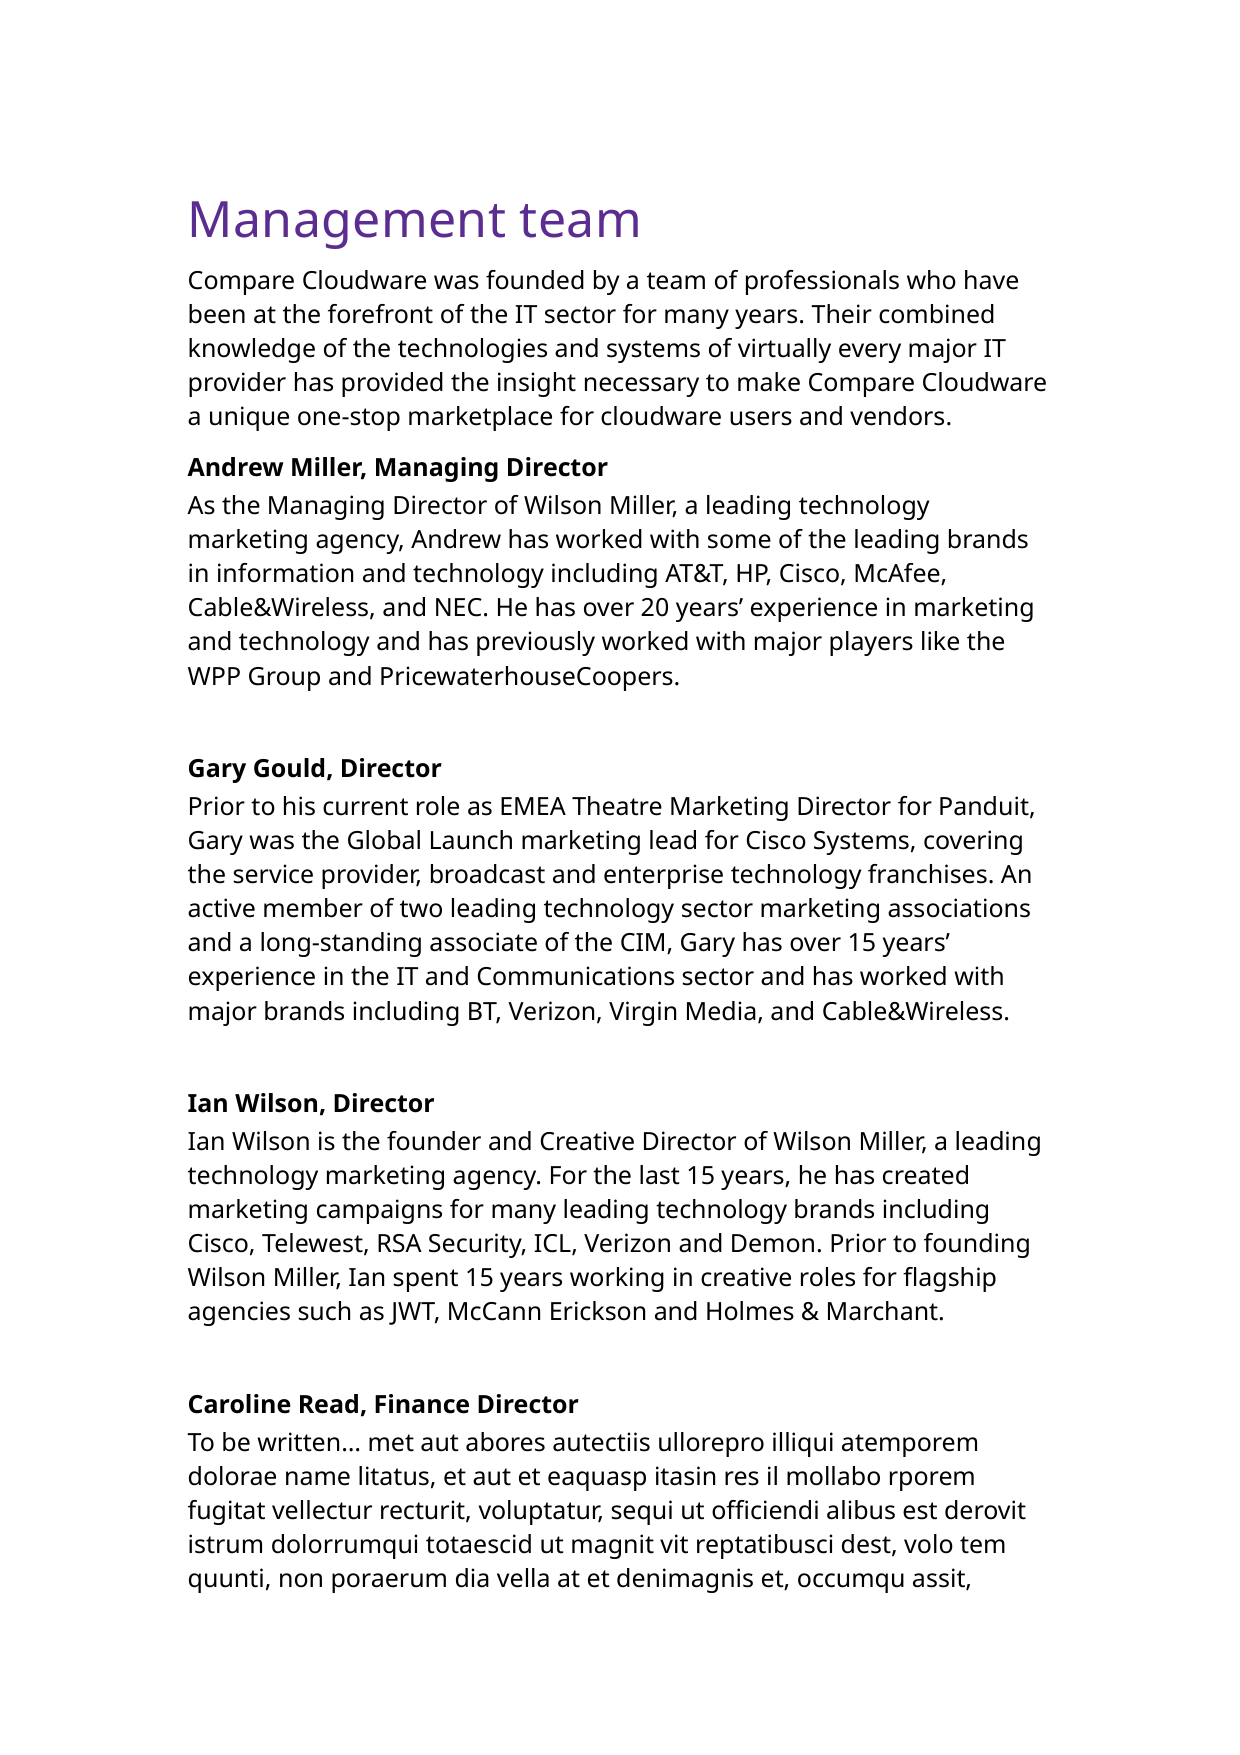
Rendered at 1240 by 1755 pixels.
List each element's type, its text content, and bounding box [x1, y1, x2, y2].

text Gary Gould, Director [187, 751, 1052, 784]
text To be written… met aut abores autectiis ullorepro illiqui atemporem dolorae name litatus, et aut et eaquasp itasin res il mollabo rporem fugitat vellectur recturit, voluptatur, sequi ut officiendi alibus est derovit istrum dolorrumqui totaescid ut magnit vit reptatibusci dest, volo tem quunti, non poraerum dia vella at et denimagnis et, occumqu assit, [187, 1425, 1052, 1595]
text Ian Wilson is the founder and Creative Director of Wilson Miller, a leading technology marketing agency. For the last 15 years, he has created marketing campaigns for many leading technology brands including Cisco, Telewest, RSA Security, ICL, Verizon and Demon. Prior to founding Wilson Miller, Ian spent 15 years working in creative roles for flagship agencies such as JWT, McCann Erickson and Holmes & Marchant. [187, 1124, 1052, 1328]
text As the Managing Director of Wilson Miller, a leading technology marketing agency, Andrew has worked with some of the leading brands in information and technology including AT&T, HP, Cisco, McAfee, Cable&Wireless, and NEC. He has over 20 years’ experience in marketing and technology and has previously worked with major players like the WPP Group and PricewaterhouseCoopers. [187, 488, 1052, 692]
text Andrew Miller, Managing Director [187, 449, 1052, 484]
text Prior to his current role as EMEA Theatre Marketing Director for Panduit, Gary was the Global Launch marketing lead for Cisco Systems, covering the service provider, broadcast and enterprise technology franchises. An active member of two leading technology sector marketing associations and a long-standing associate of the CIM, Gary has over 15 years’ experience in the IT and Communications sector and has worked with major brands including BT, Verizon, Virgin Media, and Cable&Wireless. [187, 789, 1052, 1027]
text Management team [187, 184, 1052, 252]
text Ian Wilson, Director [187, 1086, 1052, 1119]
text Caroline Read, Finance Director [187, 1386, 1052, 1421]
text Compare Cloudware was founded by a team of professionals who have been at the forefront of the IT sector for many years. Their combined knowledge of the technologies and systems of virtually every major IT provider has provided the insight necessary to make Compare Cloudware a unique one-stop marketplace for cloudware users and vendors. [187, 263, 1052, 433]
